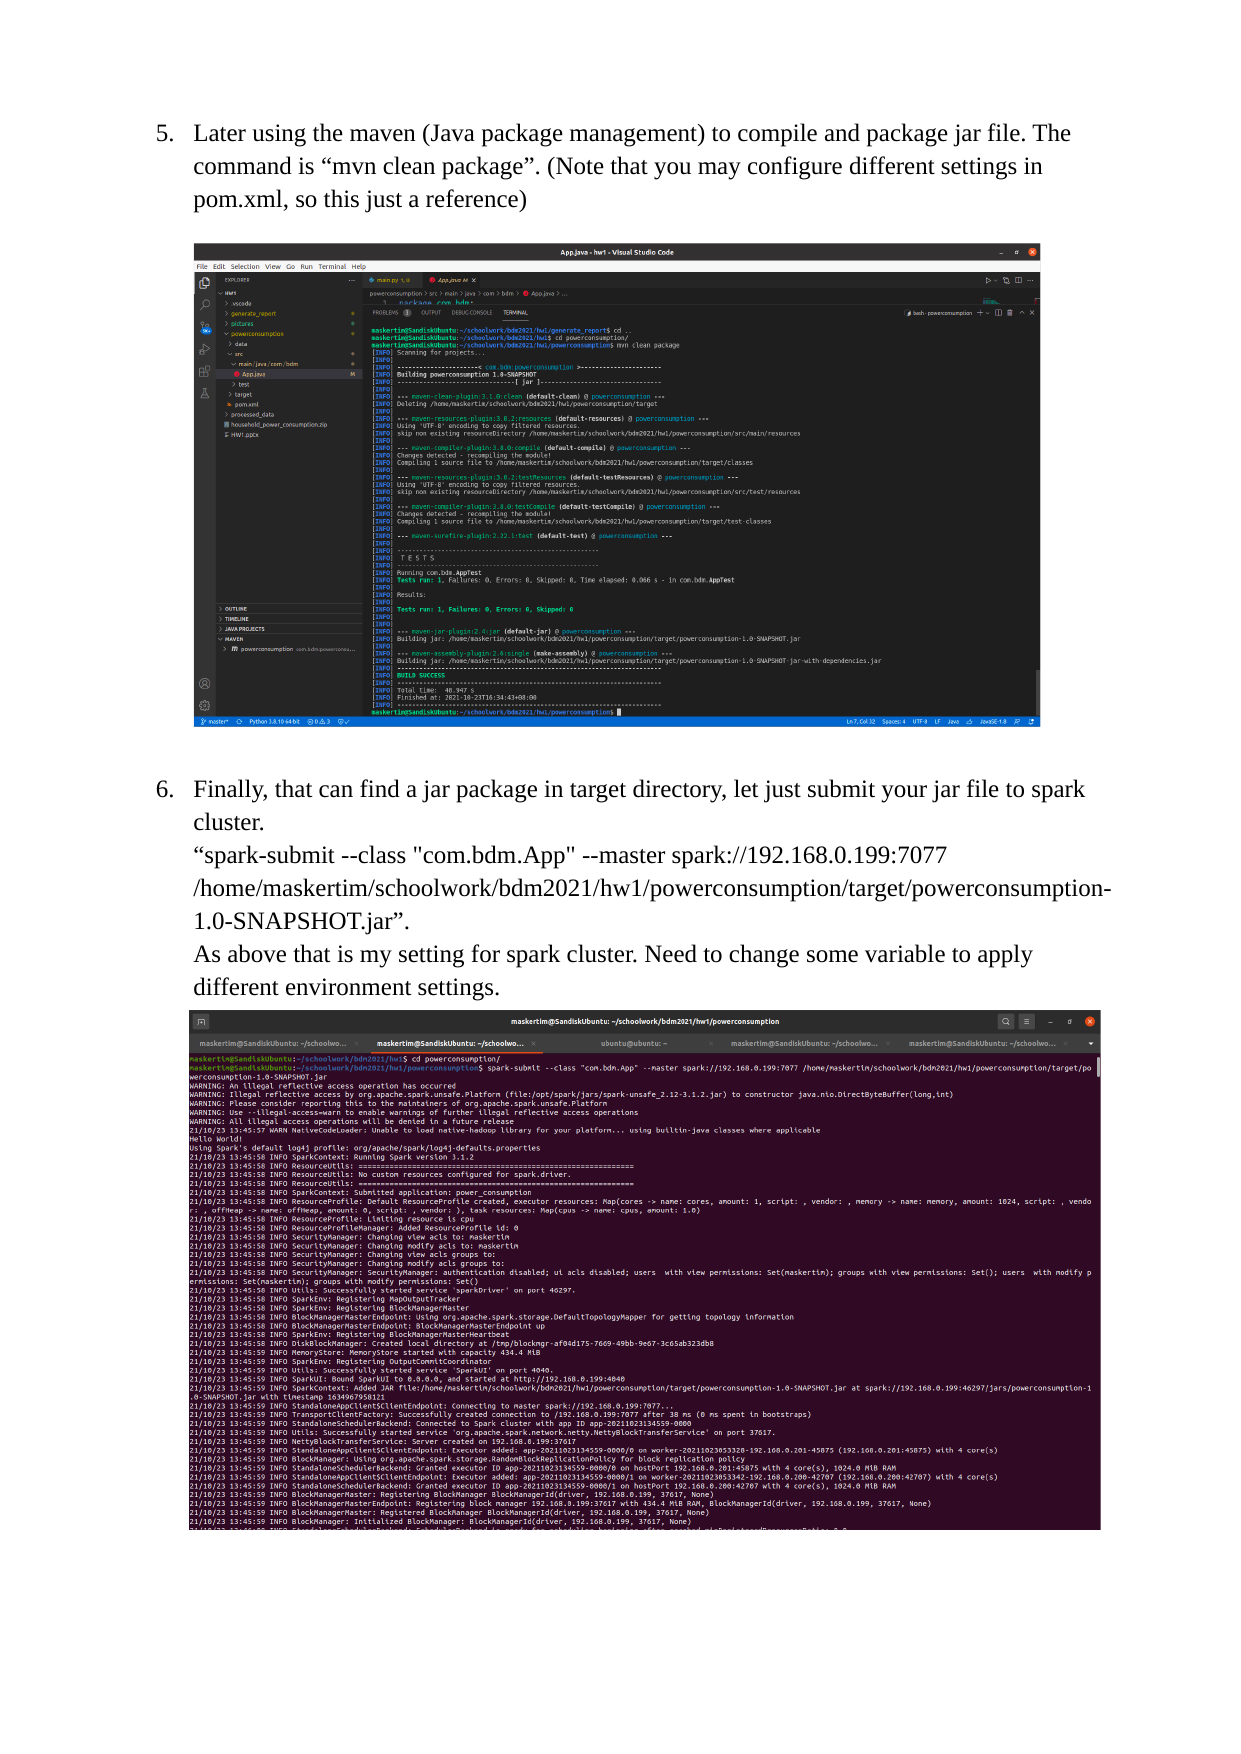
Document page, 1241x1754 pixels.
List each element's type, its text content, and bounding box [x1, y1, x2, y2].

list Finally, that can find a jar package in target directory, let just submit your jar file to spark cluster. “spark-submit --class "com.bdm.App" --master spark://192.168.0.199:7077 /home/maskertim/schoolwork/bdm2021/hw1/powerconsumption/target/powerconsumption-1.0-SNAPSHOT.jar”. As above that is my setting for spark cluster. Need to change some variable to apply different environment settings. [156, 774, 1122, 1559]
list Later using the maven (Java package management) to compile and package jar file. The command is “mvn clean package”. (Note that you may configure different settings in pom.xml, so this just a reference) [156, 118, 1122, 755]
picture [189, 1010, 1101, 1530]
picture [193, 243, 1041, 727]
